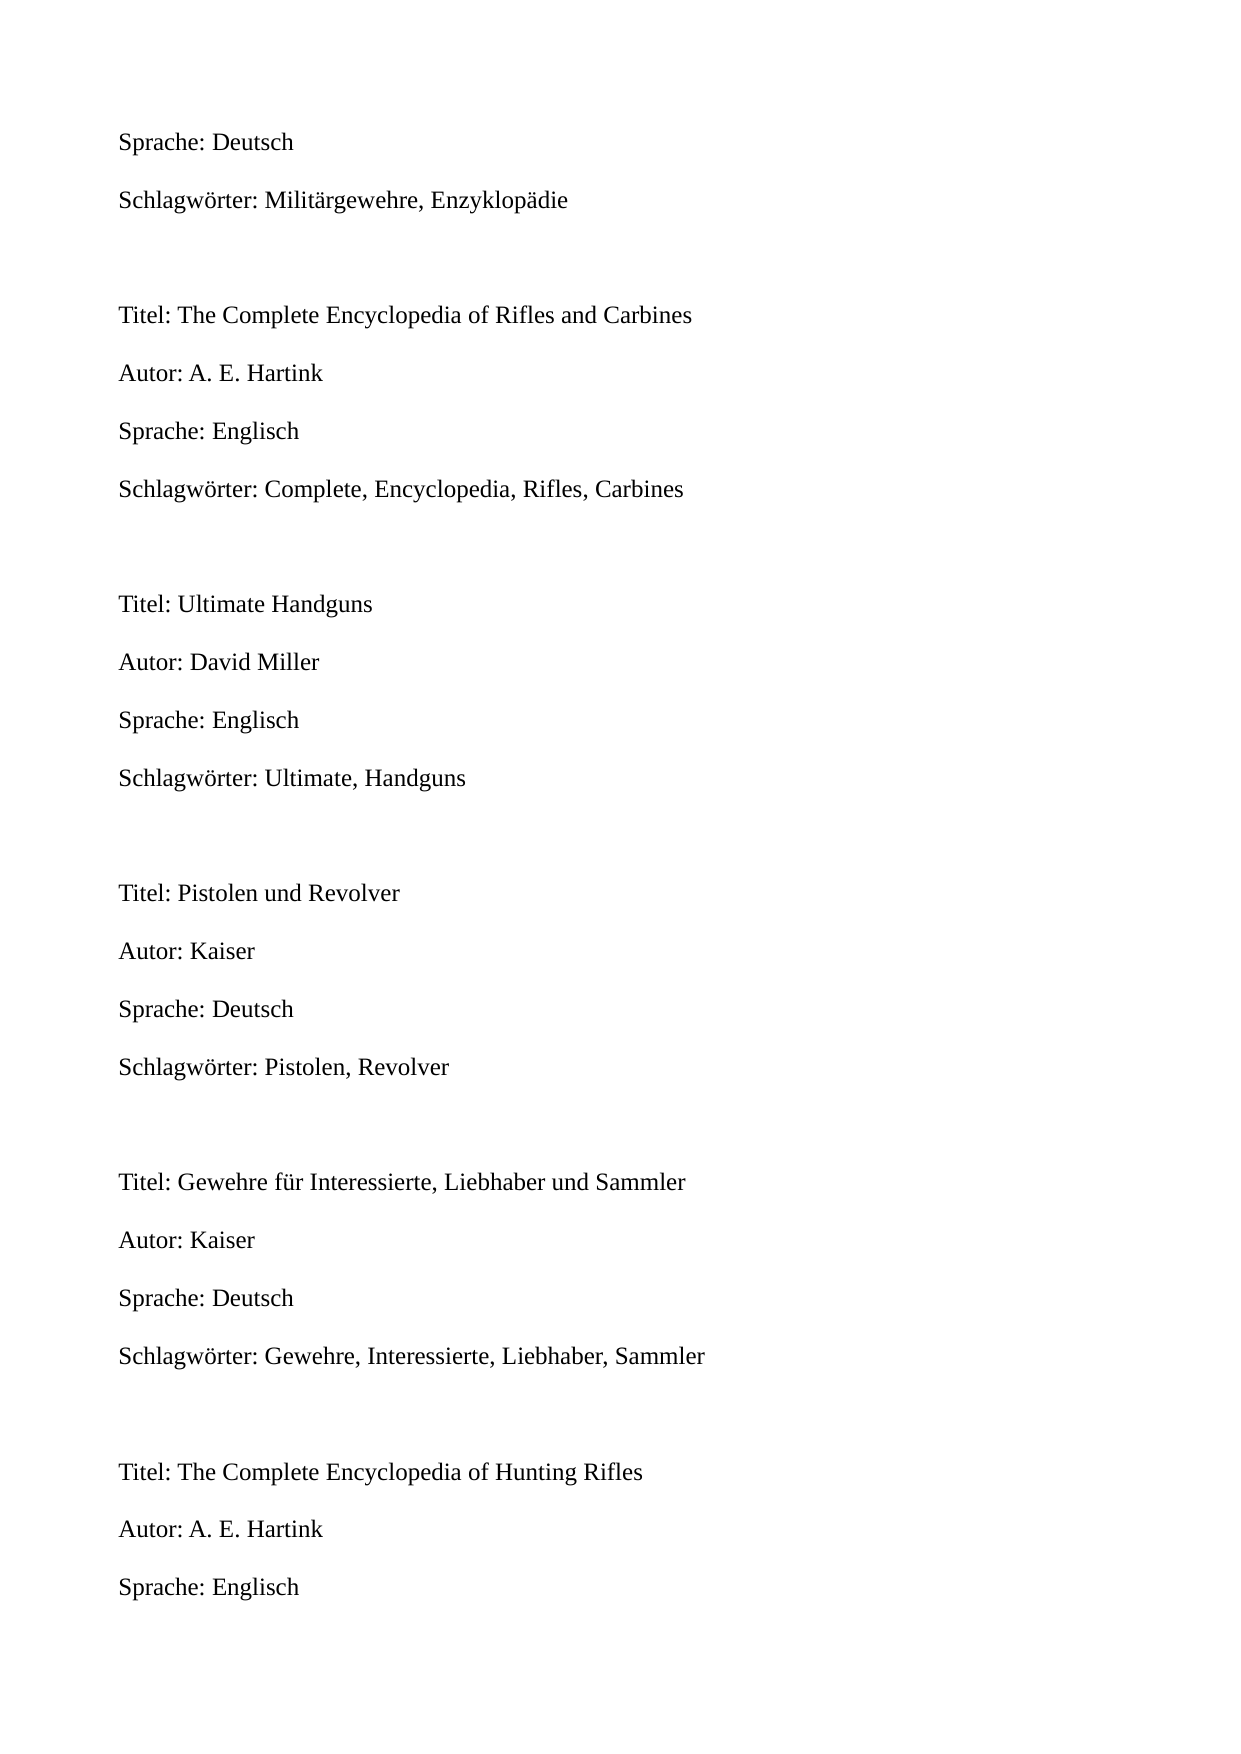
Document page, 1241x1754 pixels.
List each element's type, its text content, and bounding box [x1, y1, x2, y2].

text Schlagwörter: Pistolen, Revolver [118, 1043, 1122, 1081]
text Autor: A. E. Hartink [118, 1506, 1122, 1543]
text Schlagwörter: Ultimate, Handguns [118, 754, 1122, 792]
text Titel: Ultimate Handguns [118, 581, 1122, 618]
text Titel: The Complete Encyclopedia of Rifles and Carbines [118, 292, 1122, 329]
text Titel: The Complete Encyclopedia of Hunting Rifles [118, 1448, 1122, 1485]
text Autor: Kaiser [118, 927, 1122, 965]
text Titel: Pistolen und Revolver [118, 870, 1122, 907]
text Autor: David Miller [118, 638, 1122, 676]
text Autor: A. E. Hartink [118, 349, 1122, 387]
text Sprache: Englisch [118, 407, 1122, 445]
text Sprache: Deutsch [118, 1274, 1122, 1312]
text Sprache: Englisch [118, 696, 1122, 734]
text Autor: Kaiser [118, 1217, 1122, 1254]
text Sprache: Deutsch [118, 118, 1122, 156]
text Titel: Gewehre für Interessierte, Liebhaber und Sammler [118, 1159, 1122, 1196]
text Schlagwörter: Complete, Encyclopedia, Rifles, Carbines [118, 465, 1122, 502]
text Sprache: Deutsch [118, 985, 1122, 1023]
text Schlagwörter: Gewehre, Interessierte, Liebhaber, Sammler [118, 1332, 1122, 1370]
text Schlagwörter: Militärgewehre, Enzyklopädie [118, 176, 1122, 213]
text Sprache: Englisch [118, 1563, 1122, 1601]
